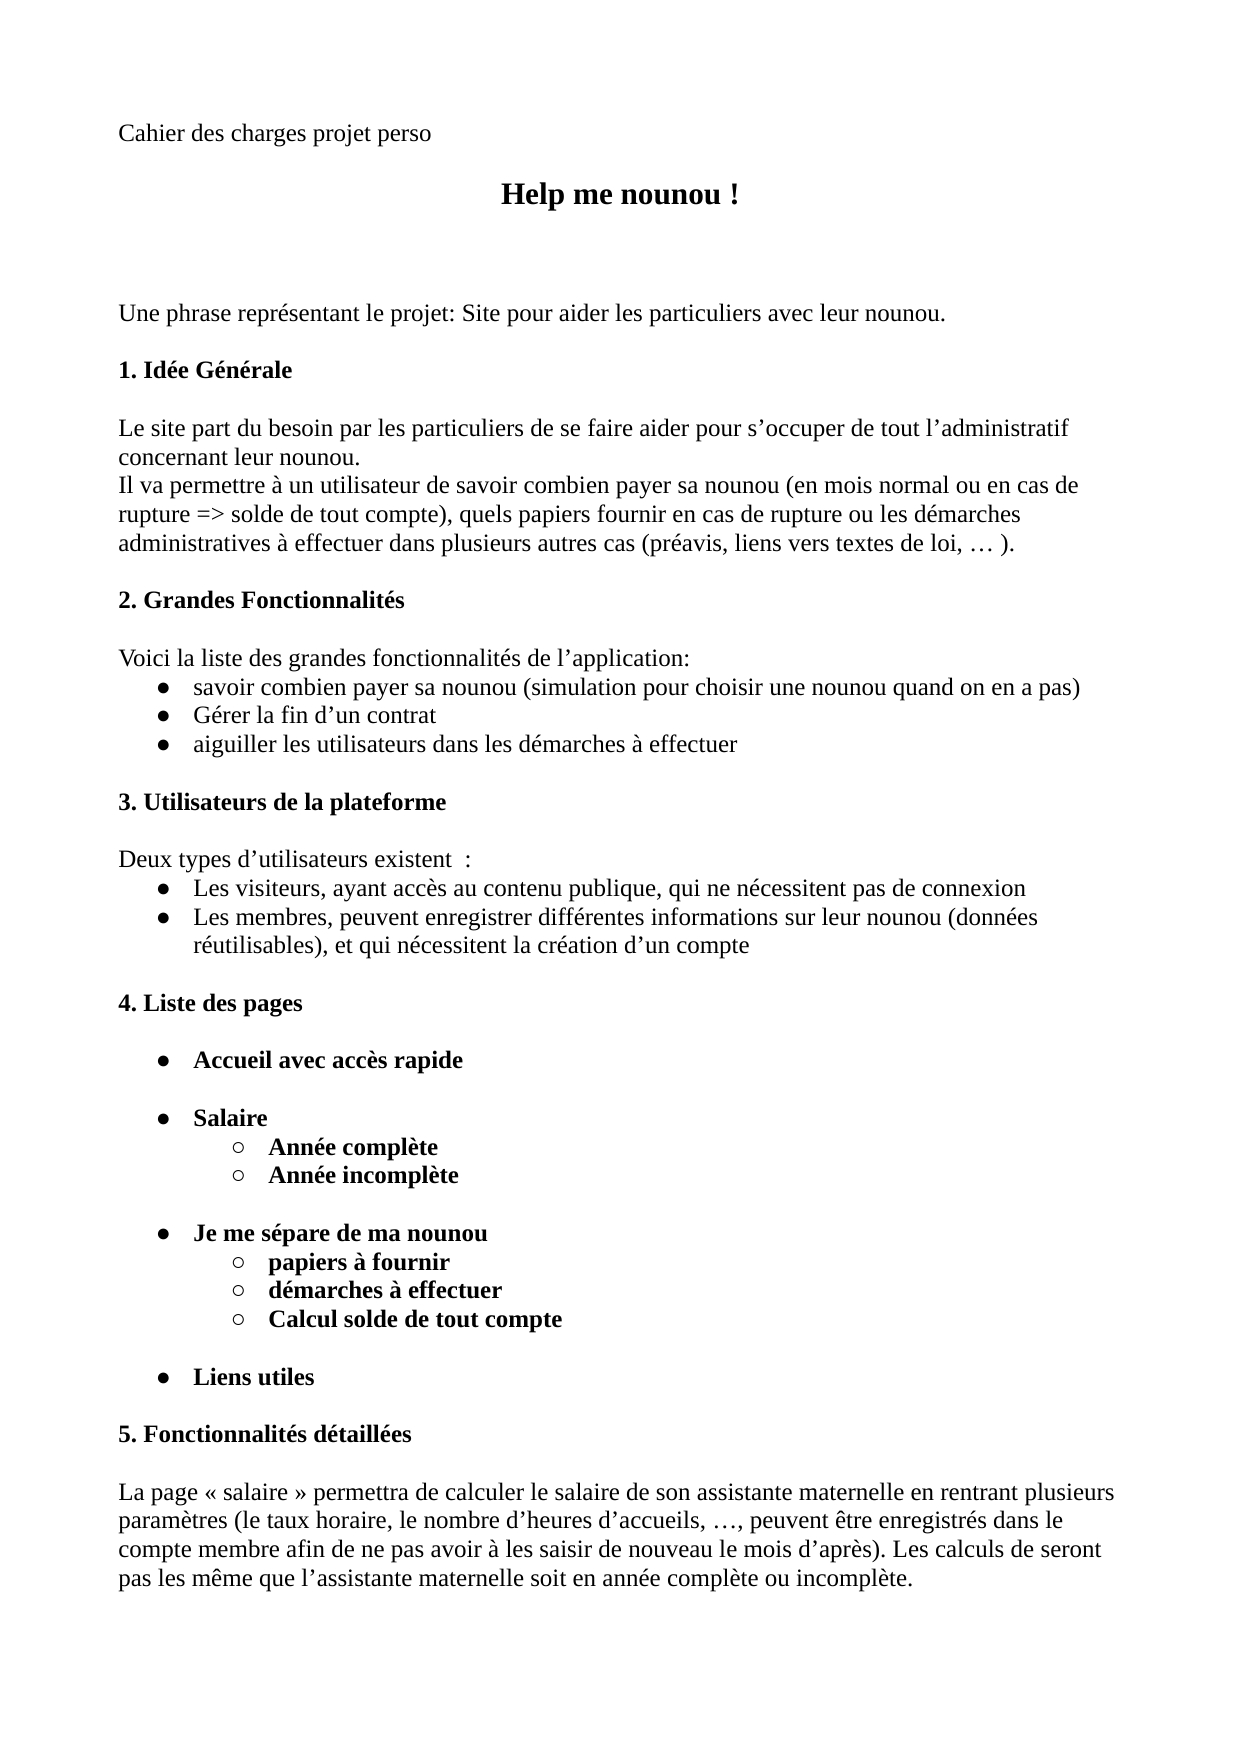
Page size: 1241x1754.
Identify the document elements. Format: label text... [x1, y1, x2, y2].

subtitle 5. Fonctionnalités détaillées [118, 1419, 1122, 1448]
list Année complète [231, 1132, 1122, 1160]
subtitle La page « salaire » permettra de calculer le salaire de son assistante maternelle en rentrant plusieurs paramètres (le taux horaire, le nombre d’heures d’accueils, …, peuvent être enregistrés dans le compte membre afin de ne pas avoir à les saisir de nouveau le mois d’après). Les calculs de seront pas les même que l’assistante maternelle soit en année complète ou incomplète. [118, 1477, 1122, 1592]
subtitle Le site part du besoin par les particuliers de se faire aider pour s’occuper de tout l’administratif concernant leur nounou. [118, 413, 1122, 470]
list démarches à effectuer [231, 1275, 1122, 1304]
list Je me sépare de ma nounou [156, 1218, 1122, 1247]
text Cahier des charges projet perso [118, 118, 1122, 147]
subtitle 2. Grandes Fonctionnalités [118, 585, 1122, 614]
subtitle 3. Utilisateurs de la plateforme [118, 787, 1122, 815]
list aiguiller les utilisateurs dans les démarches à effectuer [156, 729, 1122, 758]
subtitle Il va permettre à un utilisateur de savoir combien payer sa nounou (en mois normal ou en cas de rupture => solde de tout compte), quels papiers fournir en cas de rupture ou les démarches administratives à effectuer dans plusieurs autres cas (préavis, liens vers textes de loi, … ). [118, 470, 1122, 557]
subtitle 4. Liste des pages [118, 988, 1122, 1017]
text Deux types d’utilisateurs existent : [118, 844, 1122, 873]
list Salaire [156, 1103, 1122, 1132]
text Une phrase représentant le projet: Site pour aider les particuliers avec leur nounou. [118, 298, 1122, 327]
list papiers à fournir [231, 1247, 1122, 1275]
list Les visiteurs, ayant accès au contenu publique, qui ne nécessitent pas de connexion [156, 873, 1122, 902]
text Help me nounou ! [118, 176, 1122, 212]
text Voici la liste des grandes fonctionnalités de l’application: [118, 643, 1122, 672]
list savoir combien payer sa nounou (simulation pour choisir une nounou quand on en a pas) [156, 672, 1122, 700]
list Gérer la fin d’un contrat [156, 700, 1122, 729]
list Accueil avec accès rapide [156, 1045, 1122, 1074]
list Calcul solde de tout compte [231, 1304, 1122, 1333]
list Liens utiles [156, 1362, 1122, 1390]
subtitle 1. Idée Générale [118, 355, 1122, 384]
list Les membres, peuvent enregistrer différentes informations sur leur nounou (données réutilisables), et qui nécessitent la création d’un compte [156, 902, 1122, 959]
list Année incomplète [231, 1160, 1122, 1189]
